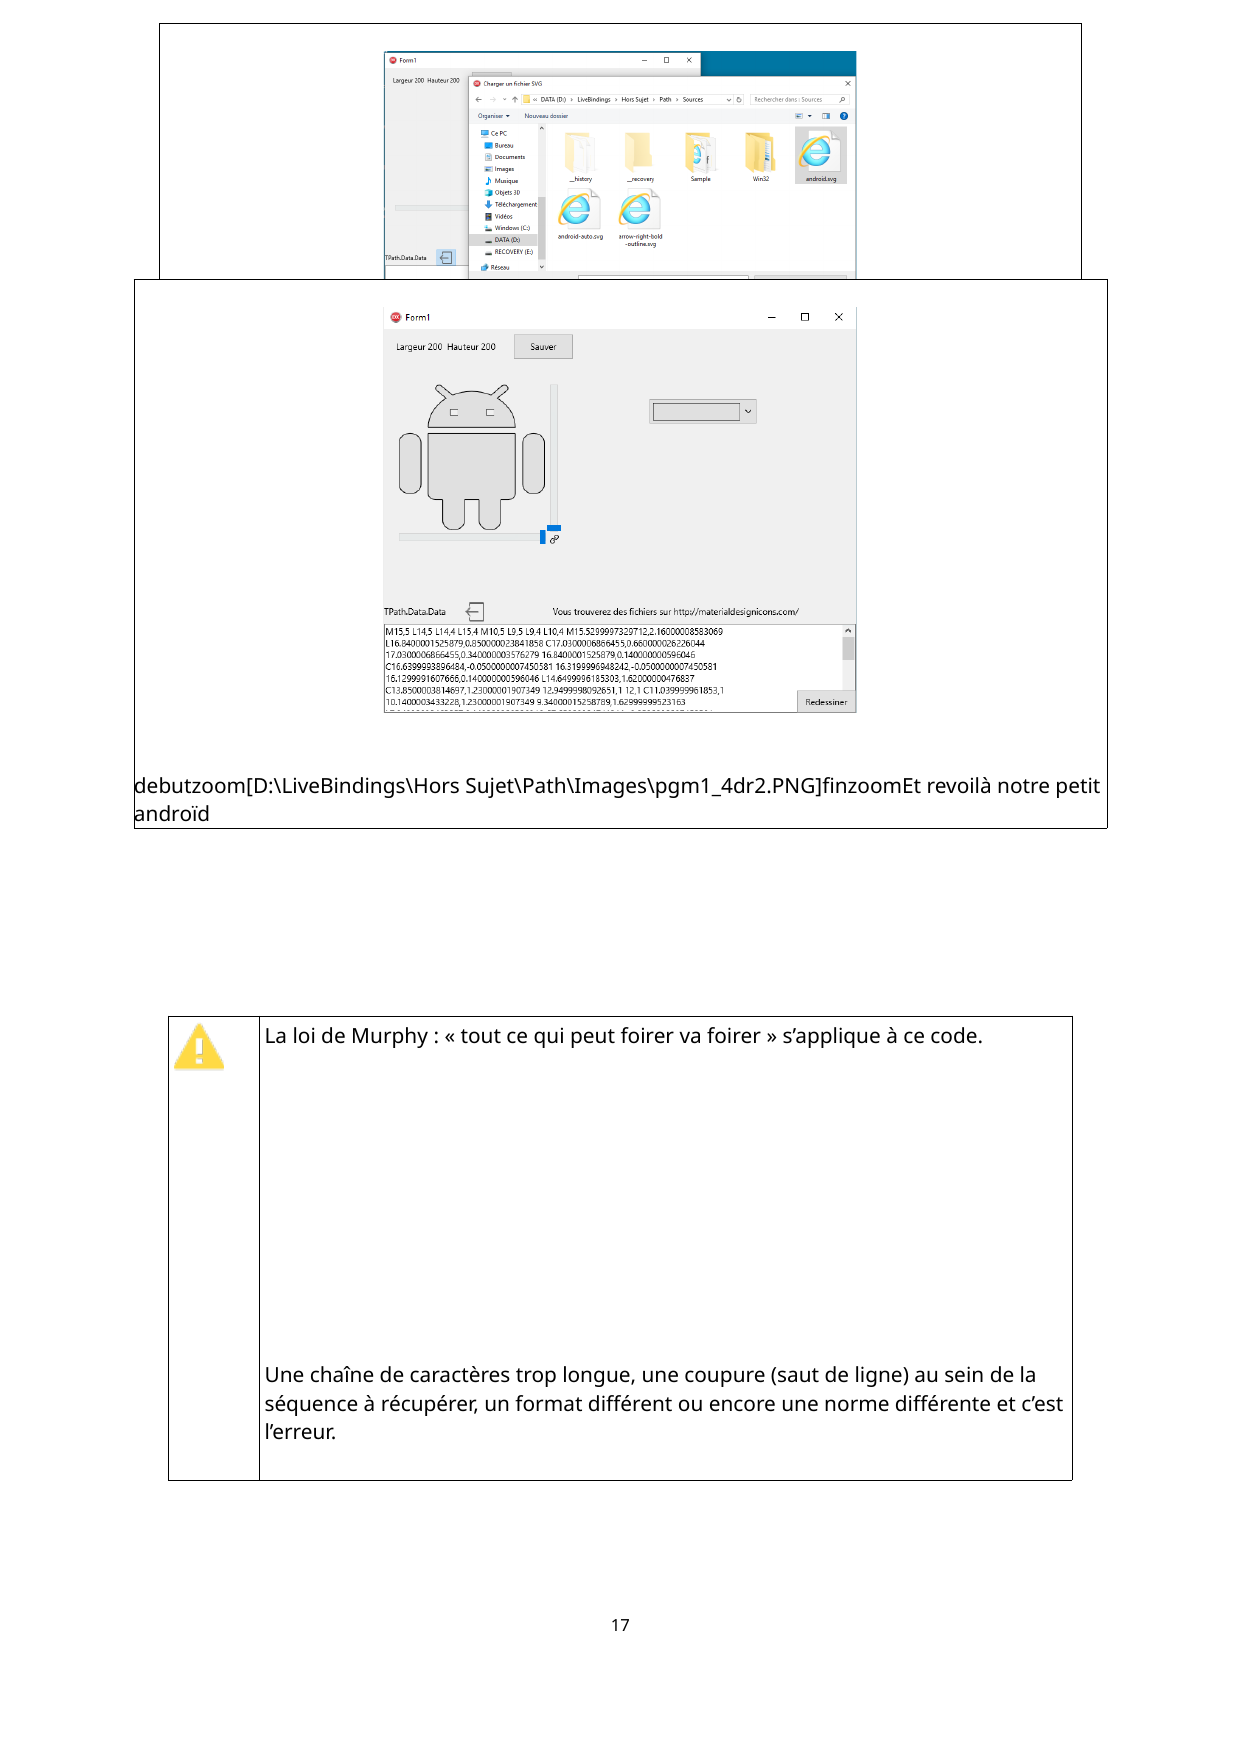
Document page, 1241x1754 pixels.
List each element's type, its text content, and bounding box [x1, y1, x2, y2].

picture [383, 51, 857, 279]
table_header La loi de Murphy : « tout ce qui peut foirer va foirer » s’applique à ce code. Une chaîne de caractères trop longue, une coupure (saut de ligne) au sein de la séquence à récupérer, un format différent ou encore une norme différente et c’est l’erreur. [260, 1017, 1072, 1480]
table_header [169, 1017, 259, 1480]
text debutzoom[D:\LiveBindings\Hors Sujet\Path\Images\pgm1_4dr2.PNG]finzoomEt revoilà notre petit androïd [135, 771, 1107, 828]
picture [174, 1021, 224, 1072]
picture [383, 307, 857, 713]
